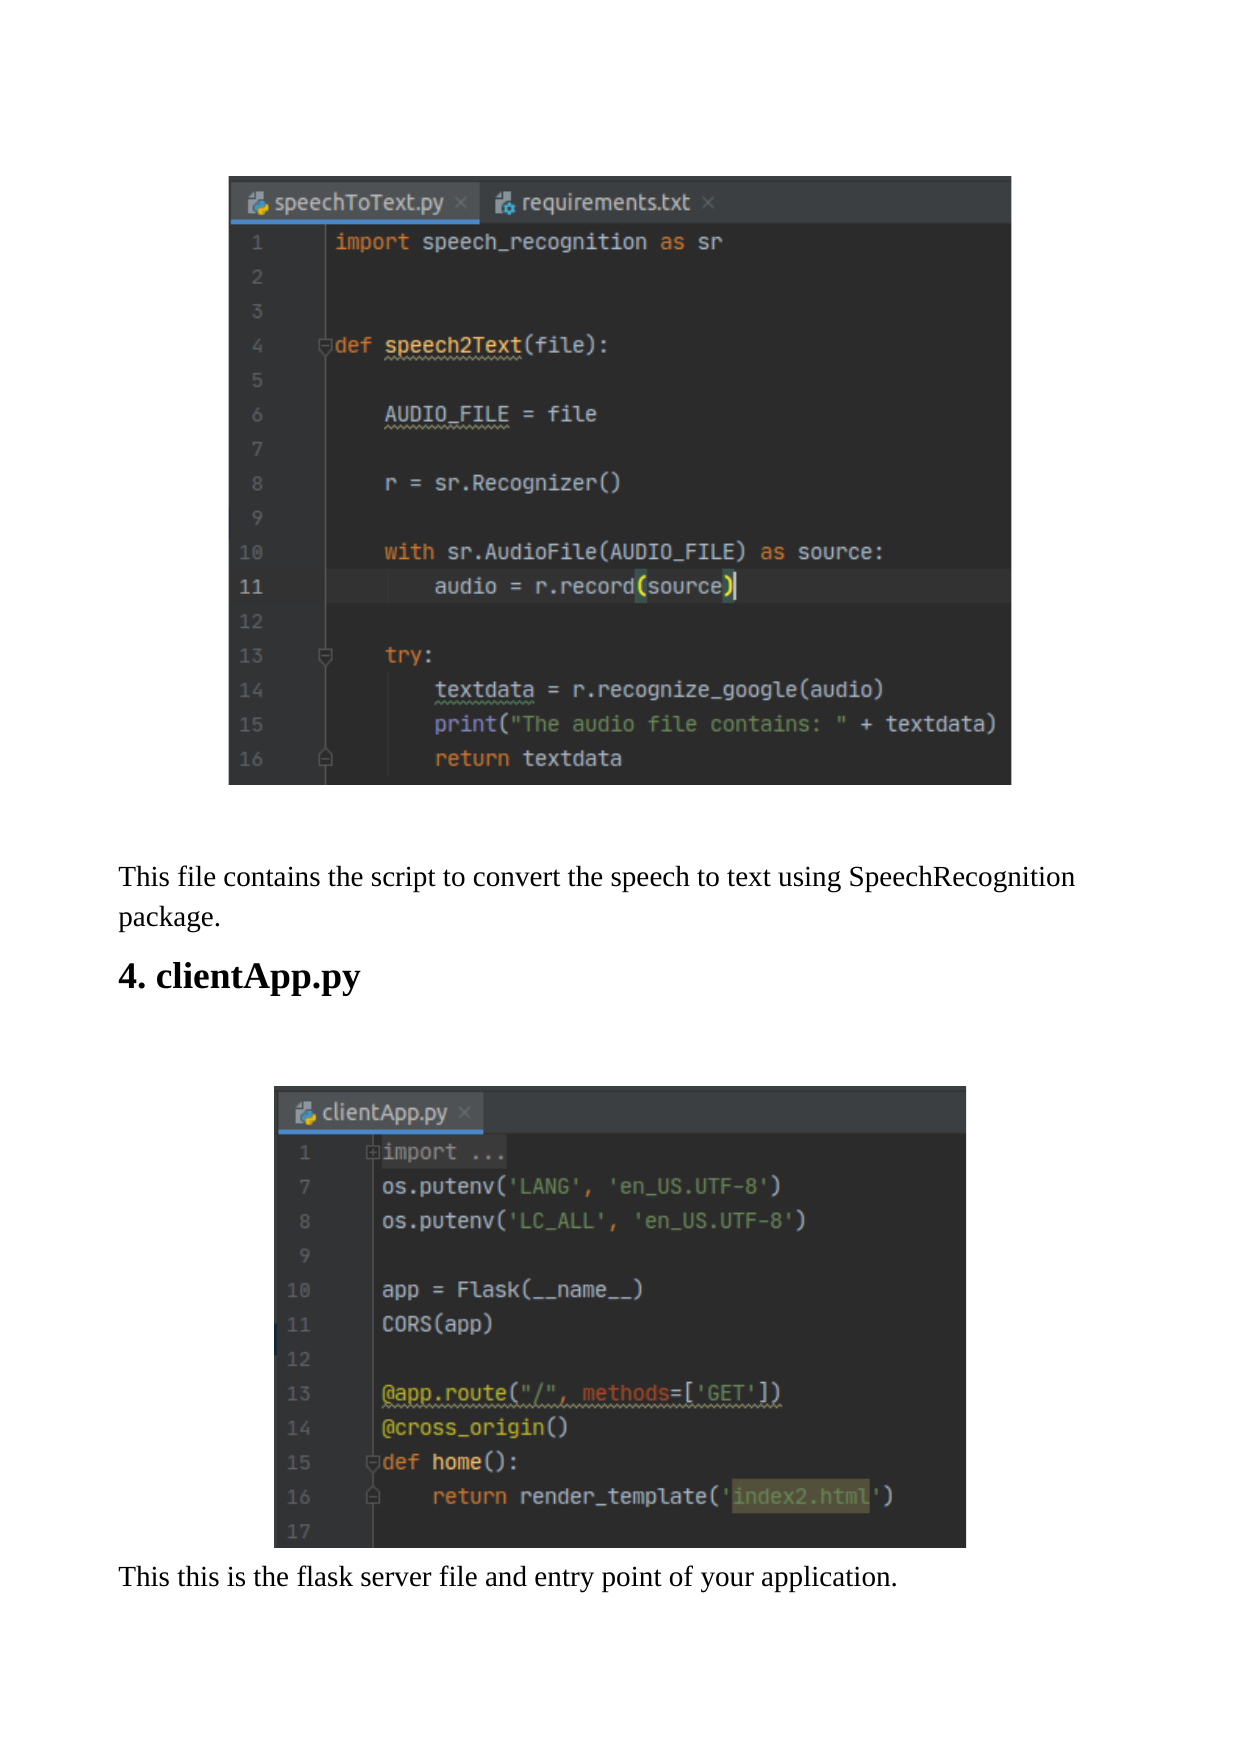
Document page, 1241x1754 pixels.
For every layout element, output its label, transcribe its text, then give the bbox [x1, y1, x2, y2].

text 4. clientApp.py [118, 954, 1122, 997]
picture [228, 176, 1012, 785]
picture [274, 1086, 967, 1548]
text This file contains the script to convert the speech to text using SpeechRecognition package. [118, 859, 1122, 933]
text This this is the flask server file and entry point of your application. [118, 1559, 1122, 1593]
